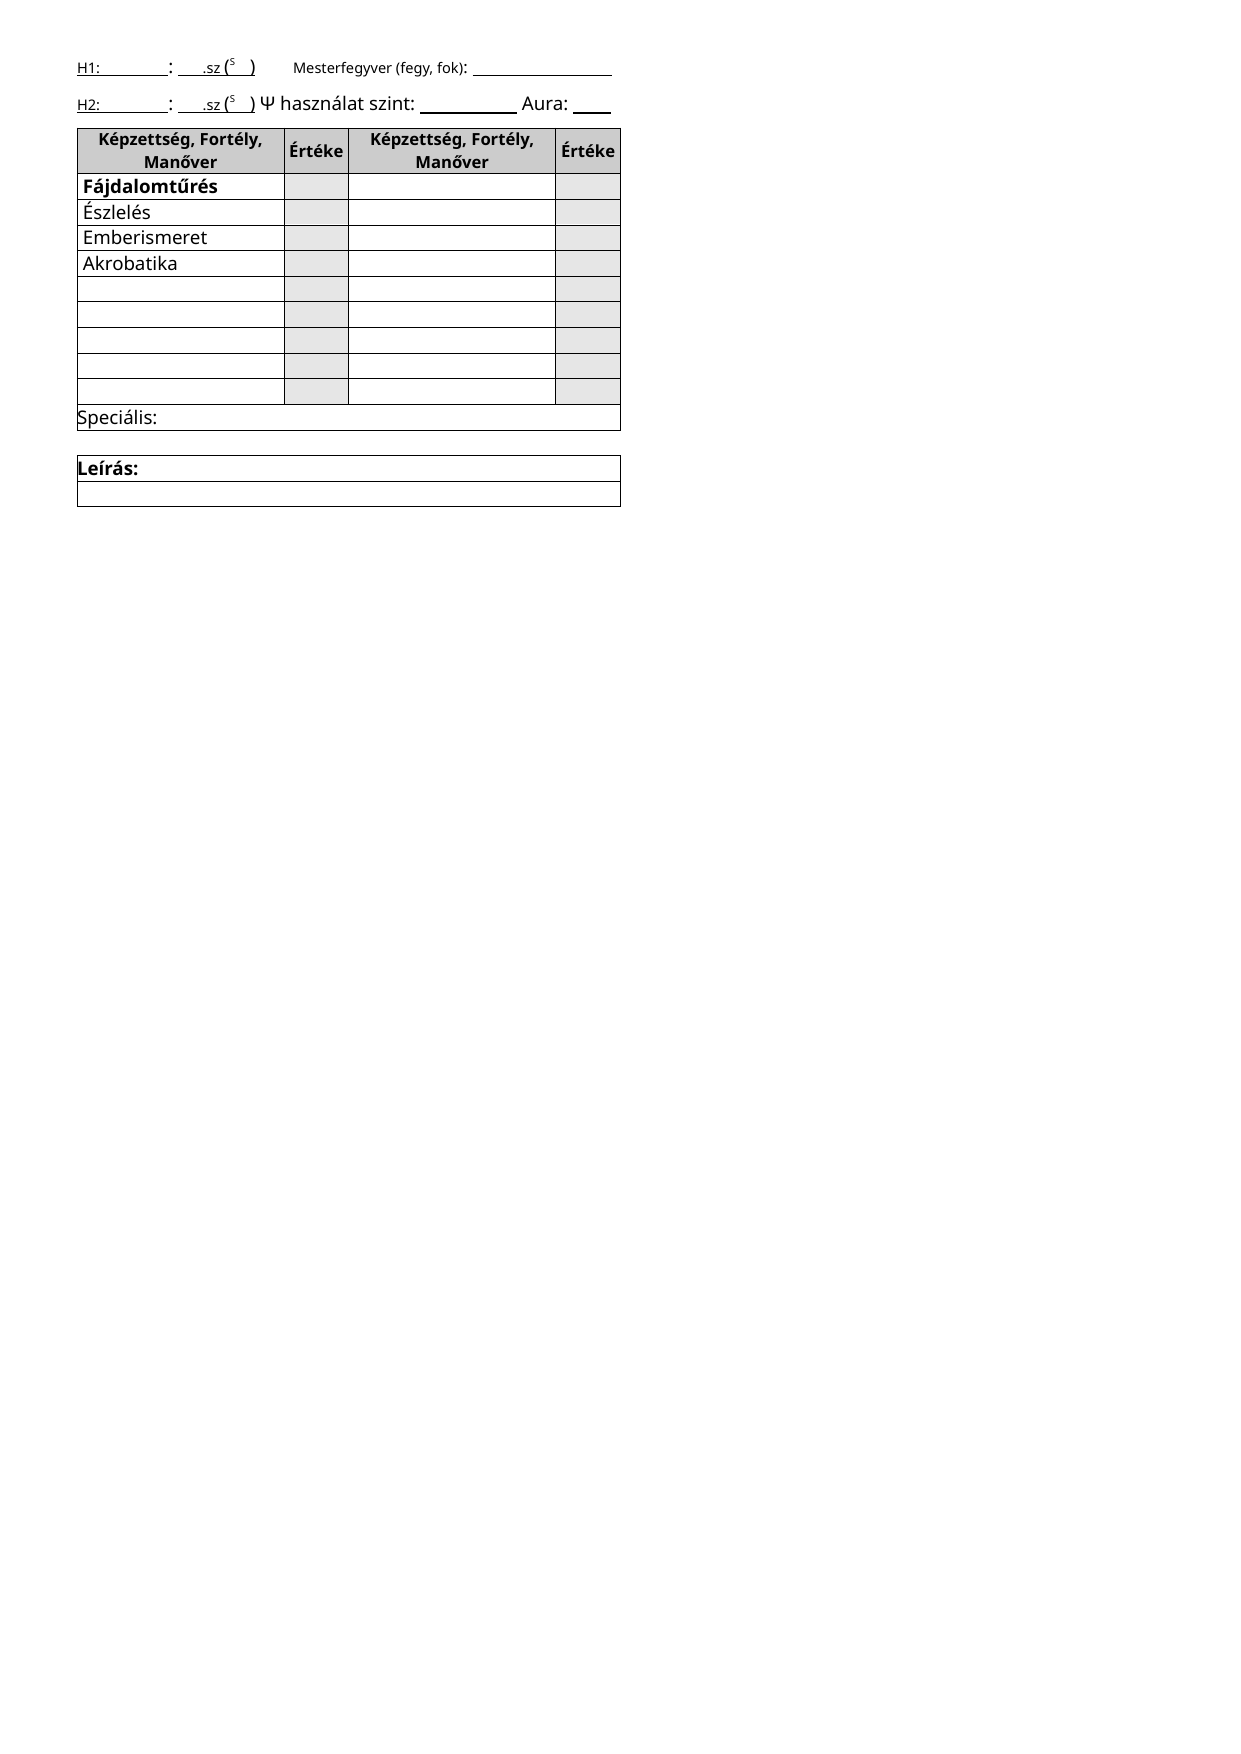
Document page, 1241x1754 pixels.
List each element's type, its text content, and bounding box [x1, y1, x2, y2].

table_cell [285, 226, 348, 250]
table_cell [349, 277, 555, 301]
table_cell [78, 354, 284, 378]
table_cell [78, 277, 284, 301]
table_cell [556, 328, 620, 353]
text H2: : .sz (S ) Ψ használat szint: Aura: [77, 90, 620, 116]
text H1: : .sz (S ) Mesterfegyver (fegy, fok): [77, 53, 620, 79]
table_cell [349, 251, 555, 276]
table_cell [285, 354, 348, 378]
table_cell [556, 379, 620, 404]
table_cell [349, 200, 555, 224]
table_cell [285, 200, 348, 224]
table_cell [78, 302, 284, 327]
table_cell [349, 226, 555, 250]
table_cell [556, 226, 620, 250]
table_cell Fájdalomtűrés [78, 174, 284, 199]
table_cell [285, 277, 348, 301]
table_header Képzettség, Fortély, Manőver [349, 129, 555, 173]
table_cell Speciális: [78, 405, 620, 429]
table_cell [78, 482, 620, 506]
table_cell [349, 328, 555, 353]
table_cell [285, 174, 348, 199]
table_cell [349, 174, 555, 199]
table_cell [285, 251, 348, 276]
table_cell [349, 354, 555, 378]
table_cell [556, 354, 620, 378]
table_header Értéke [285, 129, 348, 173]
table_cell [556, 302, 620, 327]
table_cell [556, 251, 620, 276]
table_cell Emberismeret [78, 226, 284, 250]
table_cell [556, 174, 620, 199]
table_header Értéke [556, 129, 620, 173]
table_cell [349, 379, 555, 404]
table_cell [349, 302, 555, 327]
table_cell Akrobatika [78, 251, 284, 276]
table_cell [285, 328, 348, 353]
table_cell Észlelés [78, 200, 284, 224]
table_cell [78, 328, 284, 353]
table_cell [556, 277, 620, 301]
table_header Leírás: [78, 456, 620, 481]
table_cell [556, 200, 620, 224]
table_cell [78, 379, 284, 404]
table_cell [285, 379, 348, 404]
table_cell [285, 302, 348, 327]
table_header Képzettség, Fortély, Manőver [78, 129, 284, 173]
